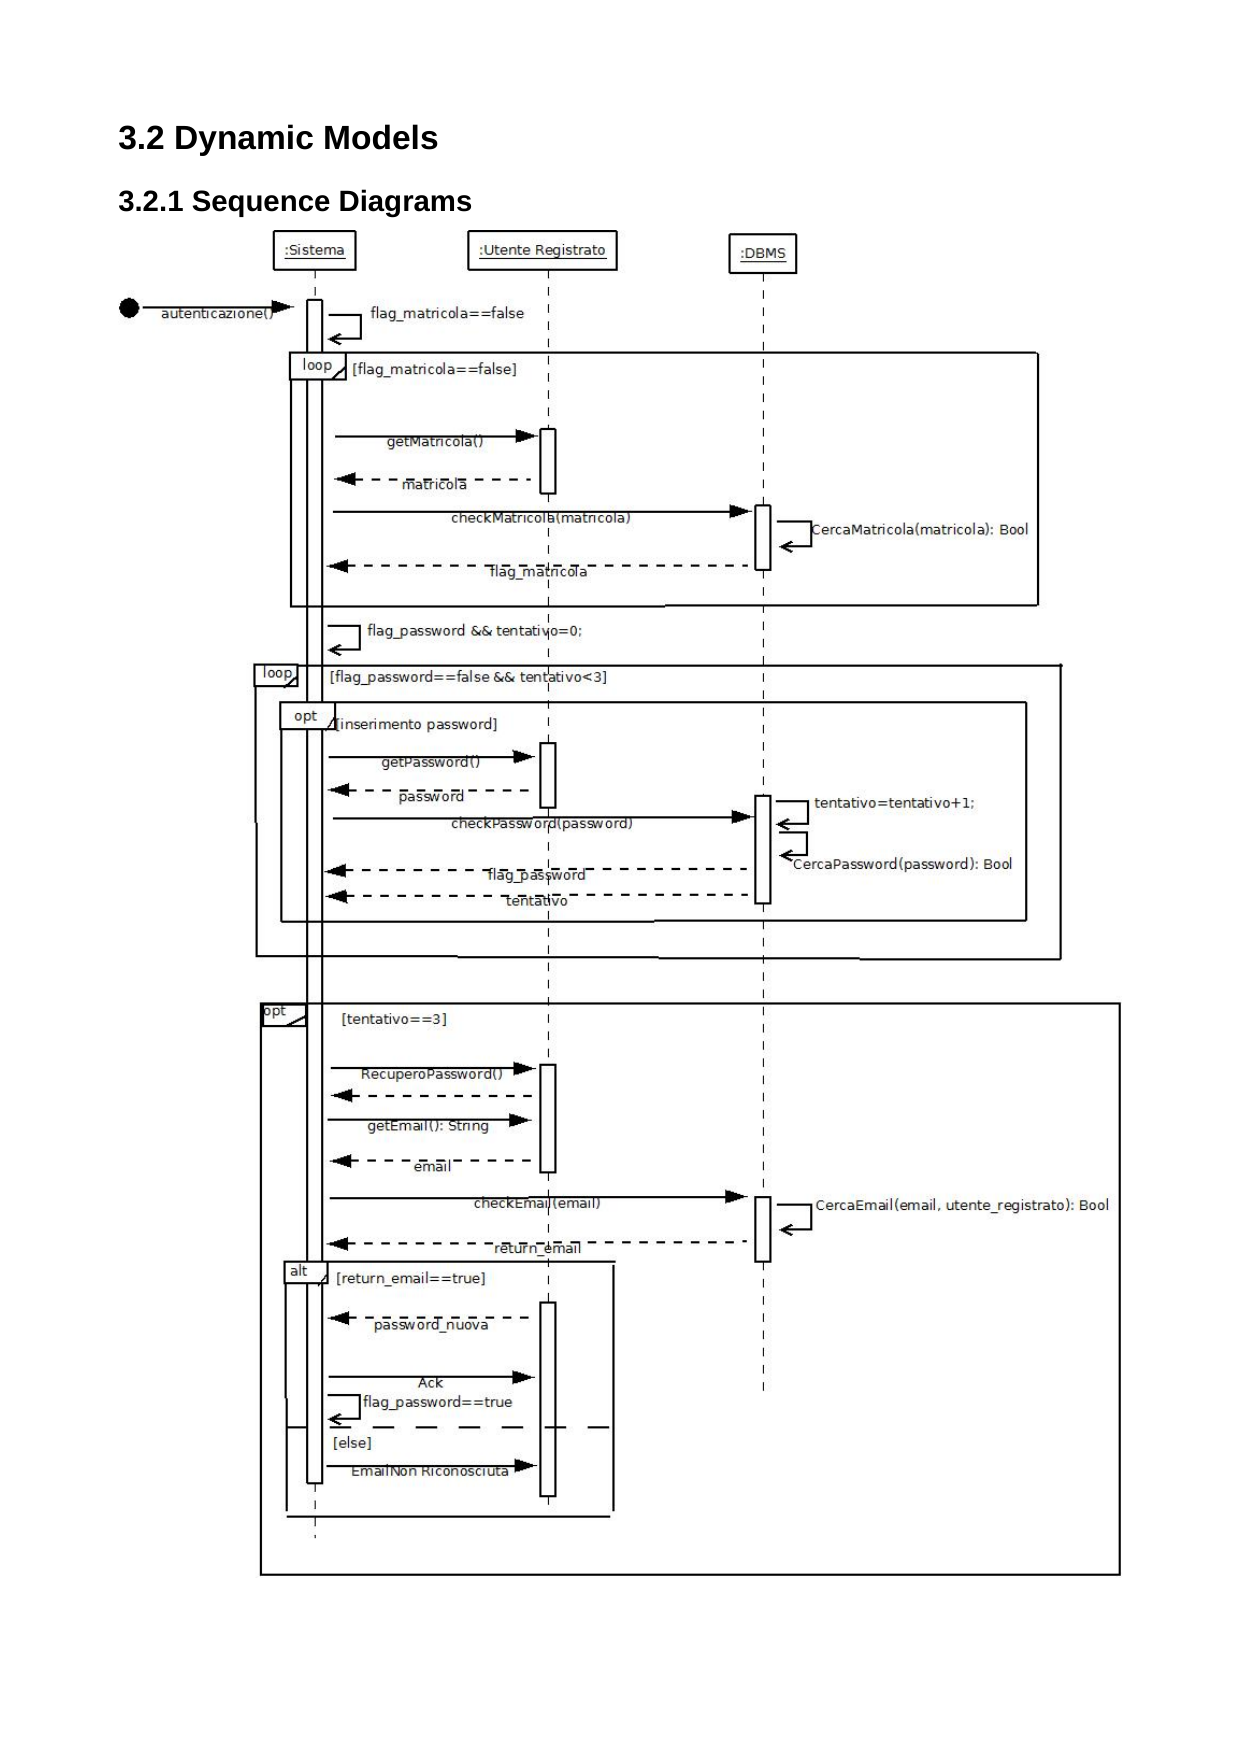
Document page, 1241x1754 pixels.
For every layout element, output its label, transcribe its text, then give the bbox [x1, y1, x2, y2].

subtitle 3.2 Dynamic Models [118, 118, 1122, 157]
picture [118, 230, 1123, 1578]
subtitle 3.2.1 Sequence Diagrams [118, 184, 1122, 218]
